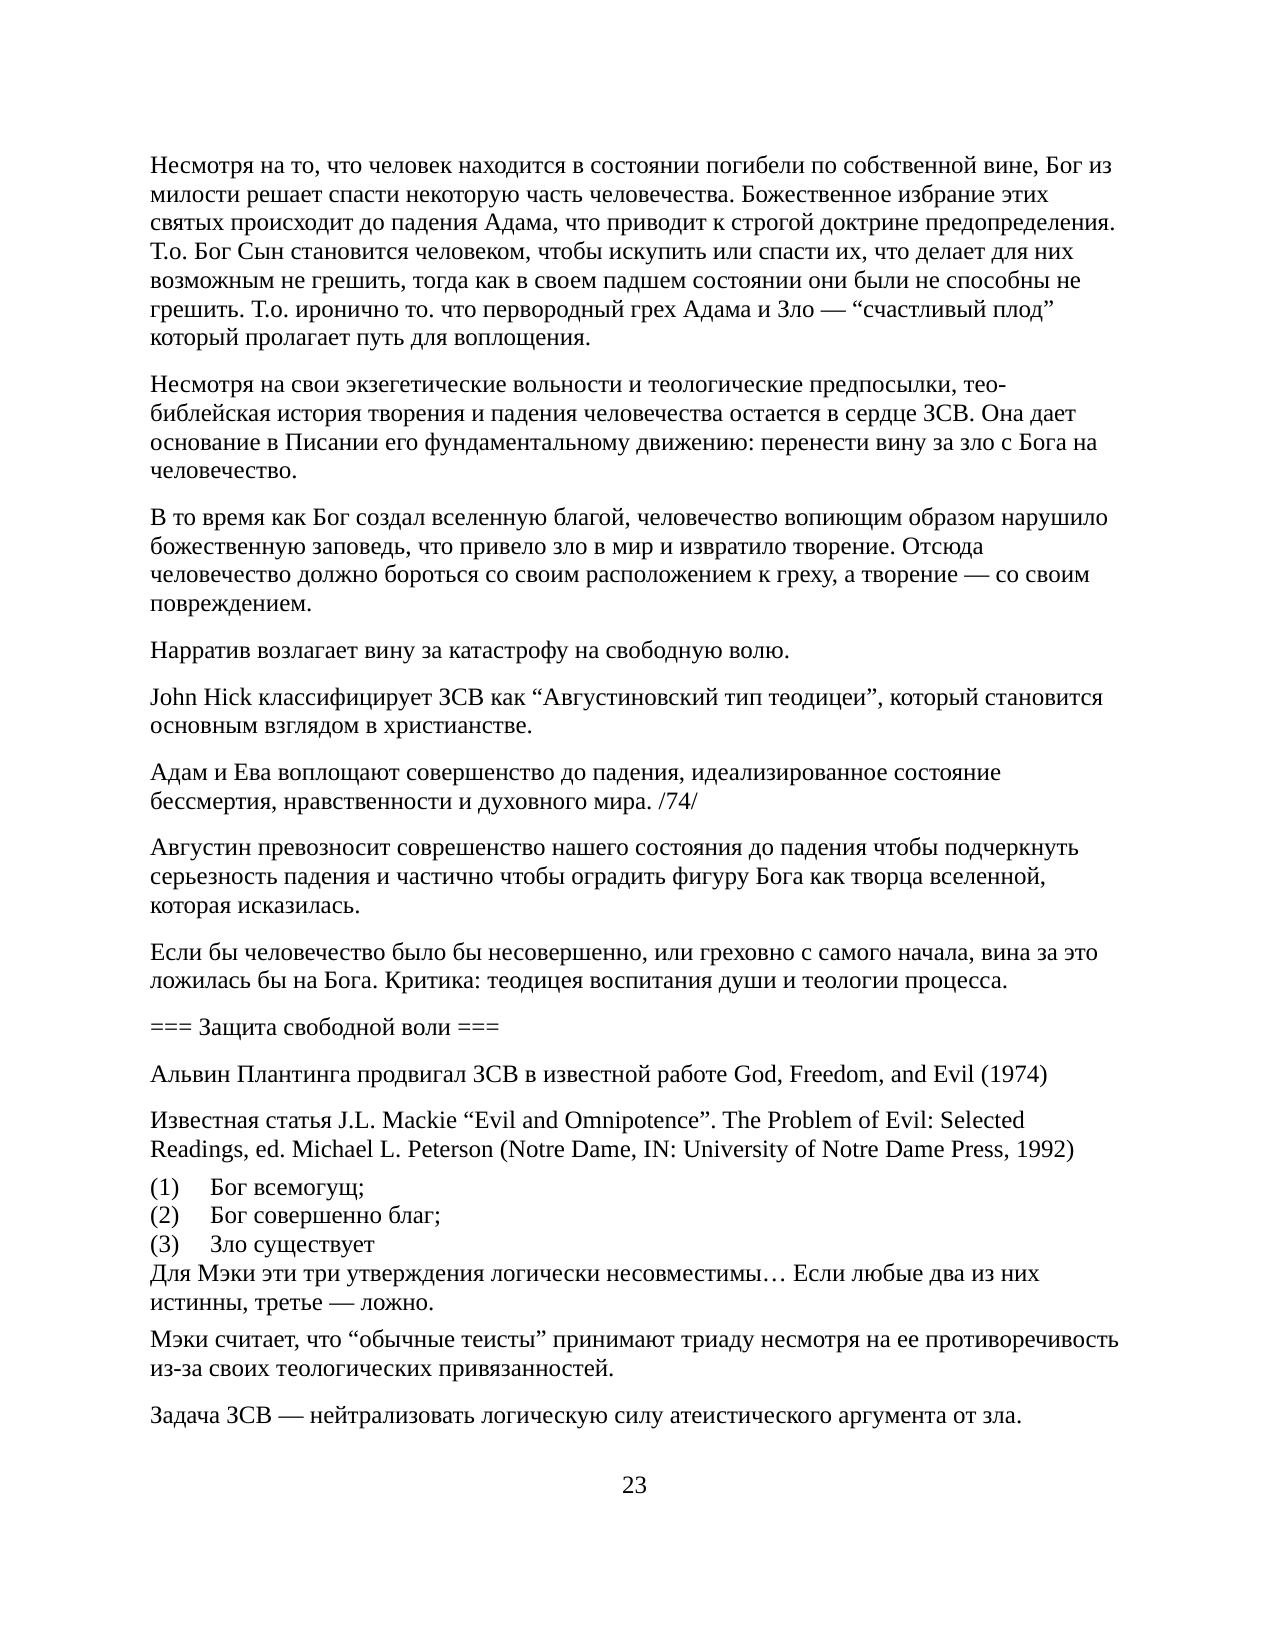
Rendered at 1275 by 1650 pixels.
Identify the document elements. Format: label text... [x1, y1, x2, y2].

text Мэки считает, что “обычные теисты” принимают триаду несмотря на ее противоречивость из-за своих теологических привязанностей. [150, 1324, 1125, 1382]
list Бог всемогущ; [150, 1172, 1125, 1201]
text Адам и Ева воплощают совершенство до падения, идеализированное состояние бессмертия, нравственности и духовного мира. /74/ [150, 757, 1125, 814]
text Августин превозносит соврешенство нашего состояния до падения чтобы подчеркнуть серьезность падения и частично чтобы оградить фигуру Бога как творца вселенной, которая исказилась. [150, 832, 1125, 919]
list Зло существует [150, 1229, 1125, 1258]
list Бог совершенно благ; [150, 1201, 1125, 1229]
text В то время как Бог создал вселенную благой, человечество вопиющим образом нарушило божественную заповедь, что привело зло в мир и извратило творение. Отсюда человечество должно бороться со своим расположением к греху, а творение — со своим повреждением. [150, 502, 1125, 617]
text John Hick классифицирует ЗСВ как “Августиновский тип теодицеи”, который становится основным взглядом в христианстве. [150, 682, 1125, 739]
text Задача ЗСВ — нейтрализовать логическую силу атеистического аргумента от зла. [150, 1400, 1125, 1429]
text Если бы человечество было бы несовершенно, или греховно с самого начала, вина за это ложилась бы на Бога. Критика: теодицея воспитания души и теологии процесса. [150, 937, 1125, 994]
text Альвин Плантинга продвигал ЗСВ в известной работе God, Freedom, and Evil (1974) [150, 1059, 1125, 1087]
text Нарратив возлагает вину за катастрофу на свободную волю. [150, 635, 1125, 664]
text Известная статья J.L. Mackie “Evil and Omnipotence”. The Problem of Evil: Selected Readings, ed. Michael L. Peterson (Notre Dame, IN: University of Notre Dame Press, 1992) [150, 1105, 1125, 1163]
text Несмотря на то, что человек находится в состоянии погибели по собственной вине, Бог из милости решает спасти некоторую часть человечества. Божественное избрание этих святых происходит до падения Адама, что приводит к строгой доктрине предопределения. Т.о. Бог Сын становится человеком, чтобы искупить или спасти их, что делает для них возможным не грешить, тогда как в своем падшем состоянии они были не способны не грешить. Т.о. иронично то. что первородный грех Адама и Зло — “счастливый плод” который пролагает путь для воплощения. [150, 150, 1125, 351]
text Несмотря на свои экзегетические вольности и теологические предпосылки, тео-библейская история творения и падения человечества остается в сердце ЗСВ. Она дает основание в Писании его фундаментальному движению: перенести вину за зло с Бога на человечество. [150, 369, 1125, 484]
text === Защита свободной воли === [150, 1012, 1125, 1041]
text Для Мэки эти три утверждения логически несовместимы… Если любые два из них истинны, третье — ложно. [150, 1258, 1125, 1316]
